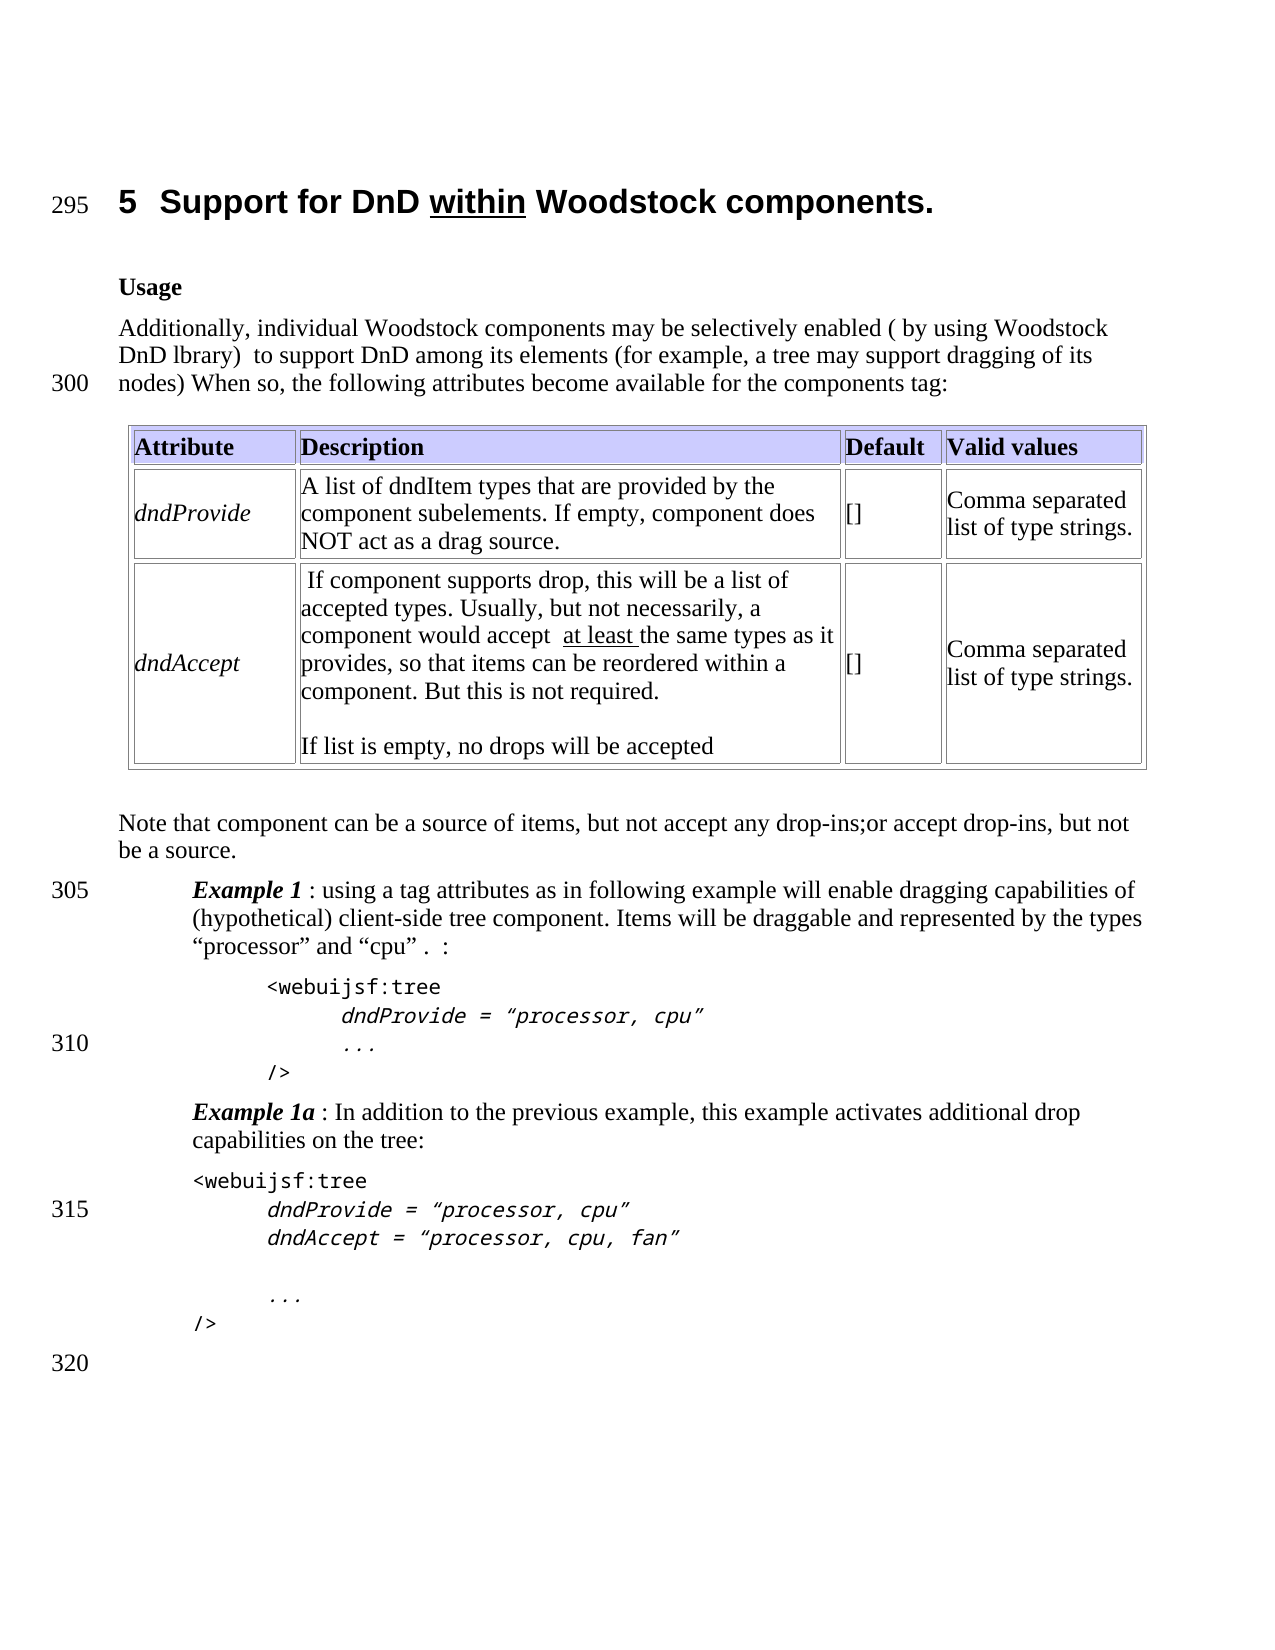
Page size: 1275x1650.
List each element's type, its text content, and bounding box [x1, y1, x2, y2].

table_header Description [298, 426, 842, 463]
text Example 1 : using a tag attributes as in following example will enable dragging capabilities of (hypothetical) client-side tree component. Items will be draggable and represented by the types “processor” and “cpu” . : [192, 877, 1157, 960]
table_cell A list of dndItem types that are provided by the component subelements. If empty, component does NOT act as a drag source. [298, 464, 842, 558]
text Example 1a : In addition to the previous example, this example activates additional drop capabilities on the tree: [192, 1098, 1157, 1154]
text <webuijsf:tree dndProvide = “processor, cpu” ... /> [192, 972, 1157, 1086]
table_cell dndProvide [131, 464, 298, 558]
subtitle Support for DnD within Woodstock components. [118, 183, 1157, 221]
table_cell dndAccept [131, 558, 298, 763]
text Usage [118, 273, 1157, 301]
table_cell [] [843, 464, 944, 558]
text Additionally, individual Woodstock components may be selectively enabled ( by using Woodstock DnD lbrary) to support DnD among its elements (for example, a tree may support dragging of its nodes) When so, the following attributes become available for the components tag: [118, 314, 1157, 397]
table_cell Comma separated list of type strings. [944, 464, 1144, 558]
table_header Default [843, 426, 944, 463]
table_cell If component supports drop, this will be a list of accepted types. Usually, but not necessarily, a component would accept at least the same types as it provides, so that items can be reordered within a component. But this is not required. If list is empty, no drops will be accepted [298, 558, 842, 763]
text Note that component can be a source of items, but not accept any drop-ins;or accept drop-ins, but not be a source. [118, 809, 1157, 864]
table_cell [] [843, 558, 944, 763]
table_header Valid values [944, 426, 1144, 463]
table_cell Comma separated list of type strings. [944, 558, 1144, 763]
table_header Attribute [131, 426, 298, 463]
text <webuijsf:tree dndProvide = “processor, cpu” dndAccept = “processor, cpu, fan” ... /> [118, 1166, 1157, 1337]
